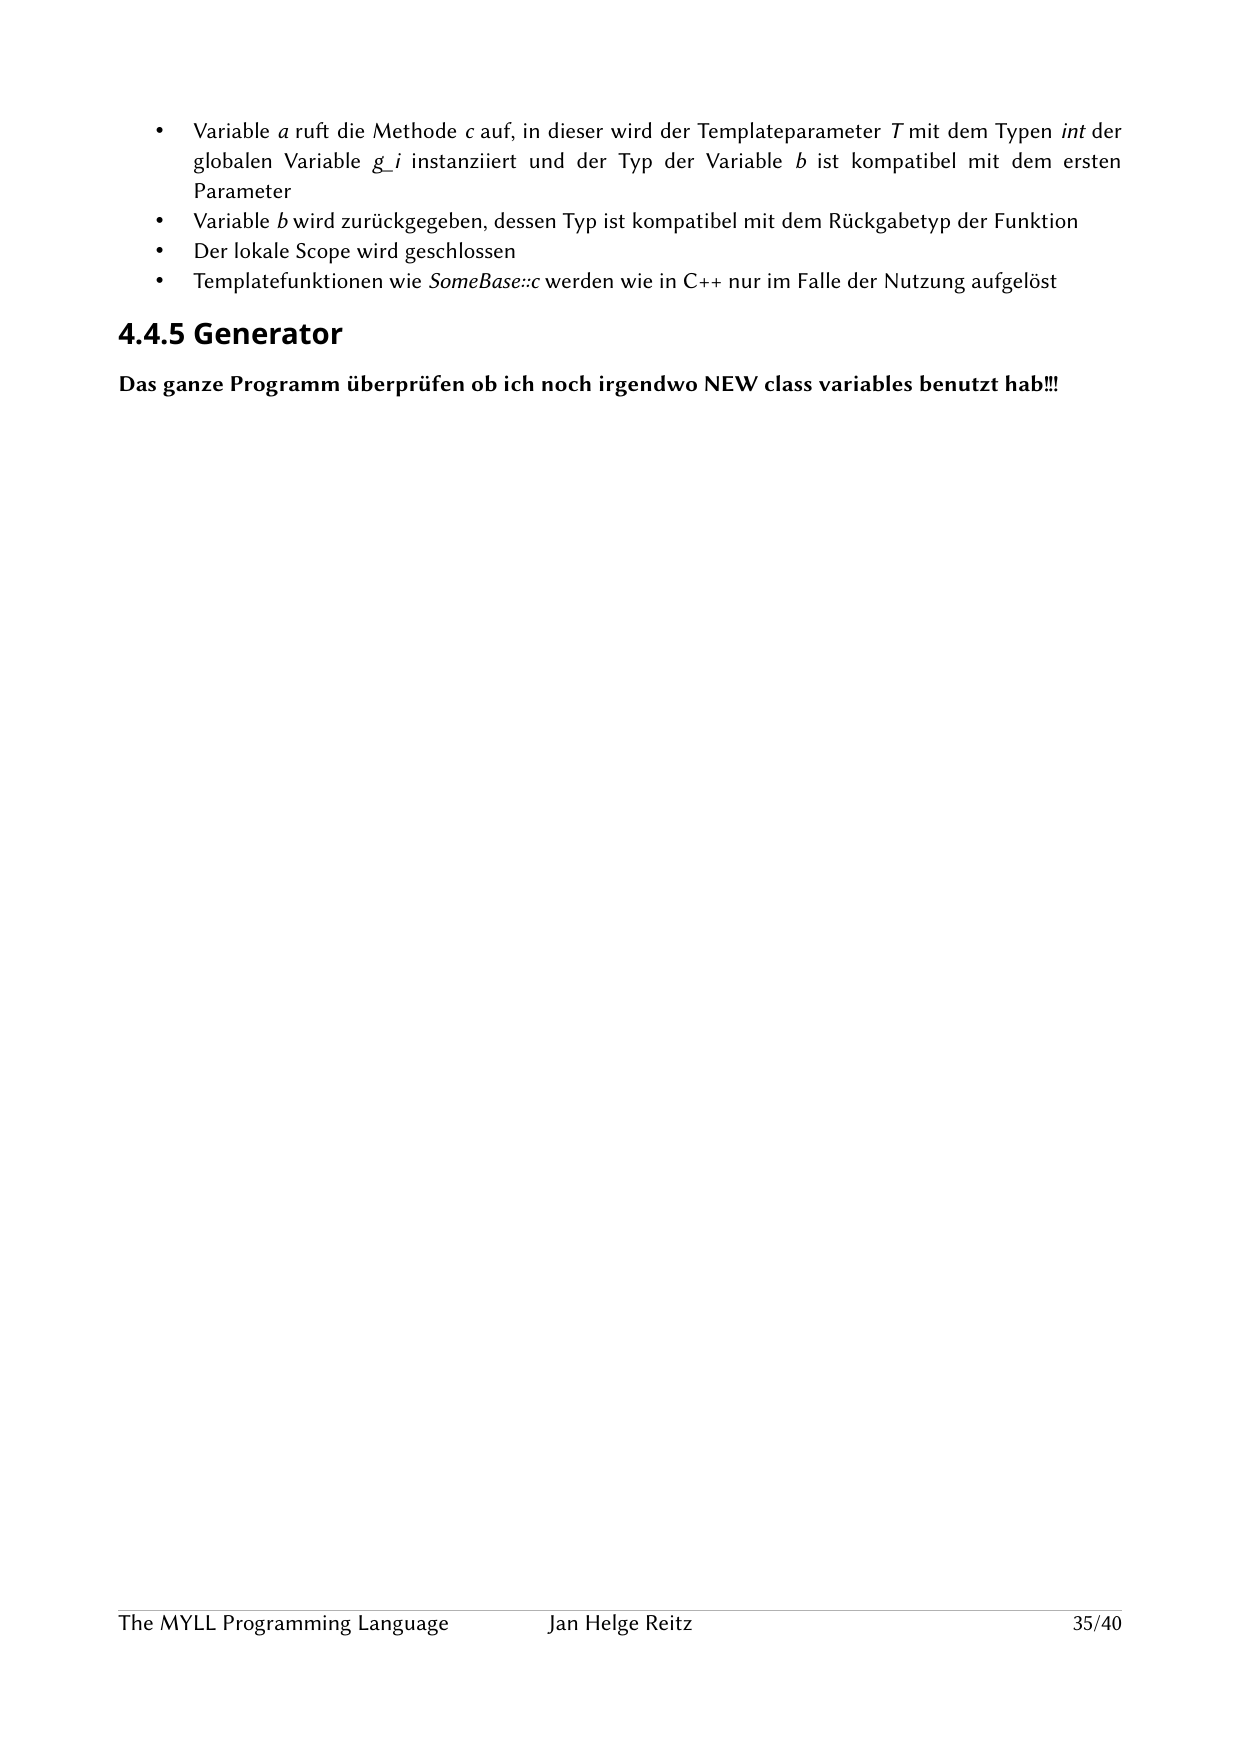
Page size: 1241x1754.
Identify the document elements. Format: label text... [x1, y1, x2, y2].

list Der lokale Scope wird geschlossen [156, 238, 1122, 264]
list Variable b wird zurückgegeben, dessen Typ ist kompatibel mit dem Rückgabetyp der Funktion [156, 208, 1122, 234]
list Templatefunktionen wie SomeBase::c werden wie in C++ nur im Falle der Nutzung aufgelöst [156, 268, 1122, 294]
subtitle Generator [118, 313, 1122, 353]
text Das ganze Programm überprüfen ob ich noch irgendwo NEW class variables benutzt hab!!! [118, 371, 1122, 397]
list Variable a ruft die Methode c auf, in dieser wird der Templateparameter T mit dem Typen int der globalen Variable g_i instanziiert und der Typ der Variable b ist kompatibel mit dem ersten Parameter [156, 118, 1122, 204]
